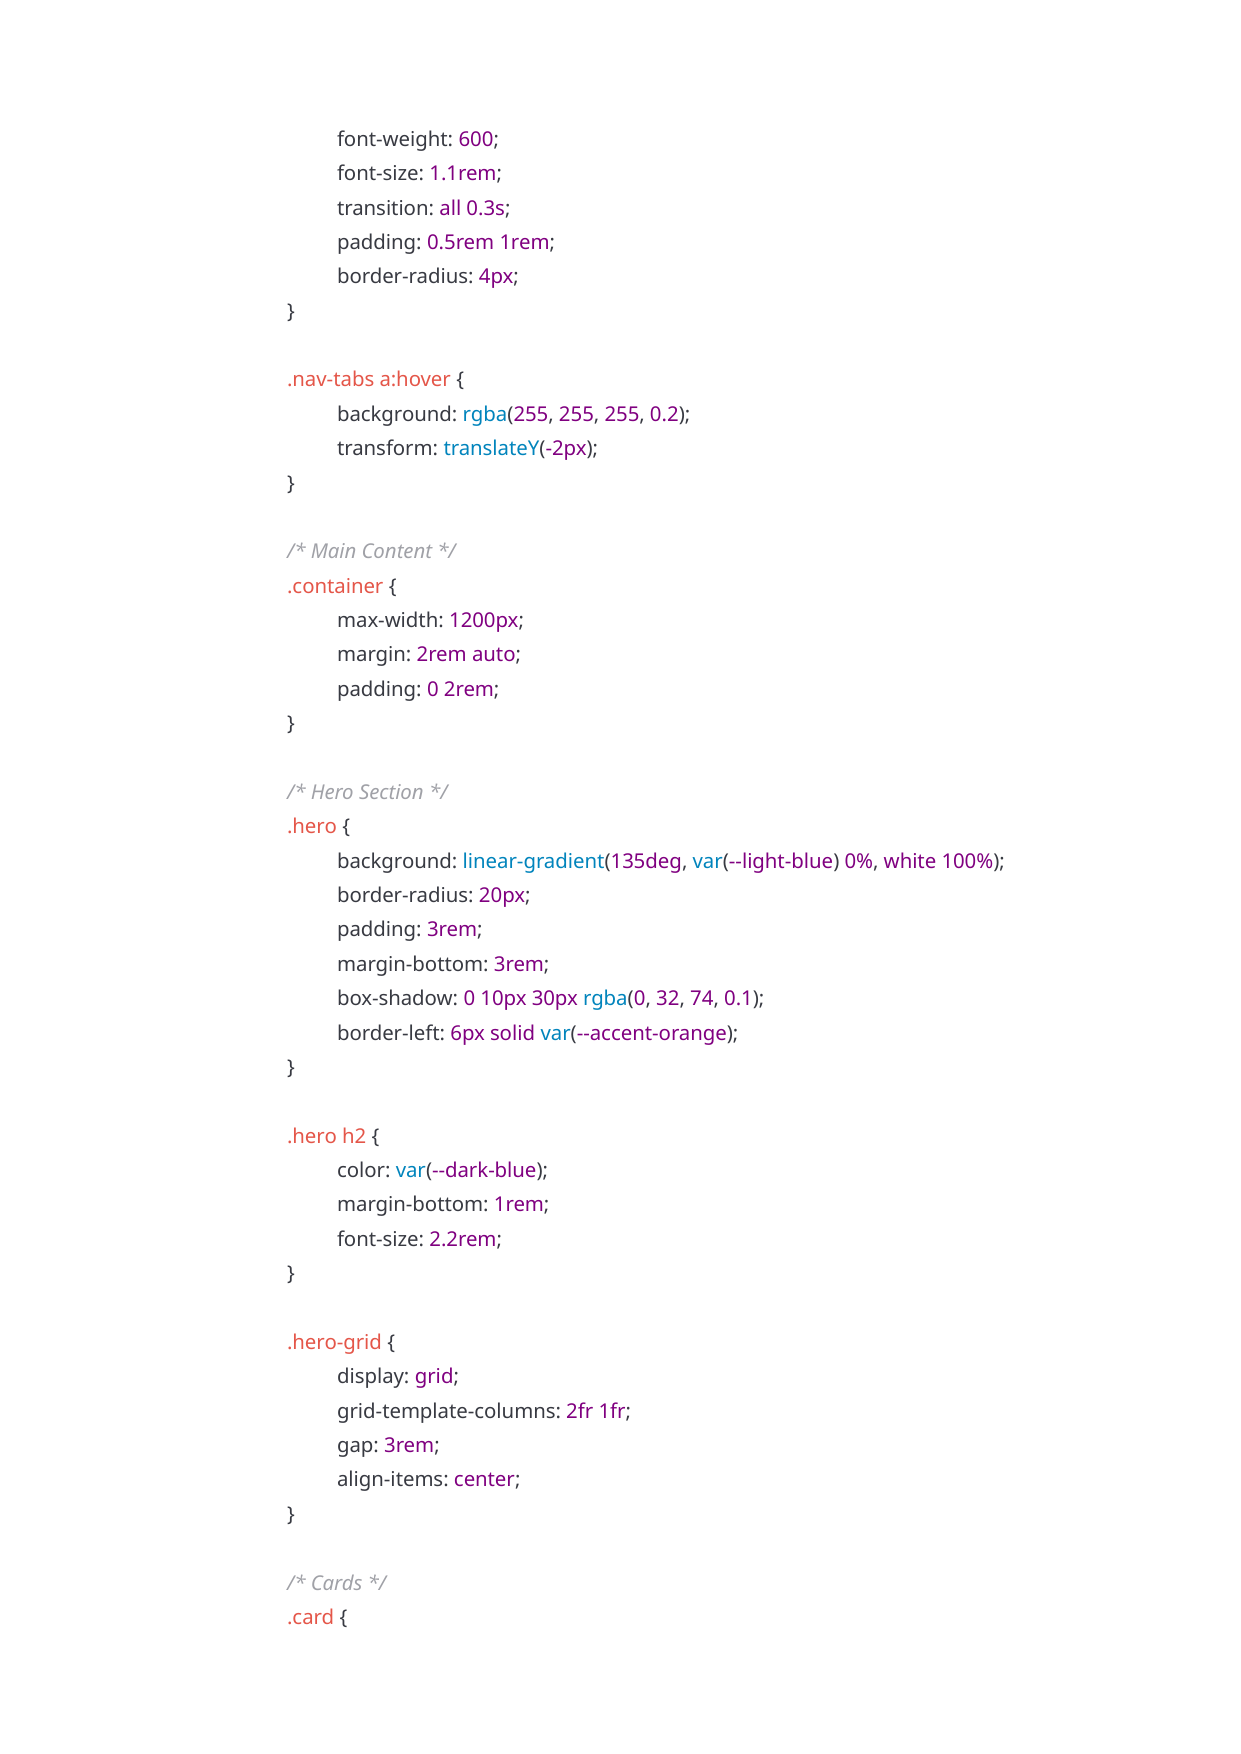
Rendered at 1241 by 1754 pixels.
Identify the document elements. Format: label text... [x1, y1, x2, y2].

text /* Hero Section */ [187, 771, 1053, 806]
text transform: translateY(-2px); [187, 427, 1053, 462]
text background: linear-gradient(135deg, var(--light-blue) 0%, white 100%); [187, 840, 1053, 874]
text /* Cards */ [187, 1562, 1053, 1596]
text .container { [187, 565, 1053, 599]
text gap: 3rem; [187, 1424, 1053, 1459]
text } [187, 702, 1053, 737]
text } [187, 1046, 1053, 1081]
text max-width: 1200px; [187, 599, 1053, 634]
text font-size: 2.2rem; [187, 1218, 1053, 1252]
text padding: 3rem; [187, 909, 1053, 943]
text .hero h2 { [187, 1115, 1053, 1149]
text .nav-tabs a:hover { [187, 359, 1053, 393]
text align-items: center; [187, 1459, 1053, 1493]
text display: grid; [187, 1356, 1053, 1390]
text } [187, 1493, 1053, 1527]
text } [187, 1252, 1053, 1287]
text .hero { [187, 806, 1053, 840]
text grid-template-columns: 2fr 1fr; [187, 1390, 1053, 1424]
text margin: 2rem auto; [187, 634, 1053, 668]
text padding: 0 2rem; [187, 668, 1053, 702]
text border-left: 6px solid var(--accent-orange); [187, 1012, 1053, 1046]
text /* Main Content */ [187, 531, 1053, 565]
text border-radius: 20px; [187, 874, 1053, 909]
text .card { [187, 1596, 1053, 1631]
text background: rgba(255, 255, 255, 0.2); [187, 393, 1053, 427]
text .hero-grid { [187, 1321, 1053, 1356]
text margin-bottom: 3rem; [187, 943, 1053, 977]
text font-size: 1.1rem; [187, 152, 1053, 187]
text font-weight: 600; [187, 118, 1053, 152]
text transition: all 0.3s; [187, 187, 1053, 221]
text } [187, 462, 1053, 496]
text } [187, 290, 1053, 324]
text padding: 0.5rem 1rem; [187, 221, 1053, 256]
text margin-bottom: 1rem; [187, 1184, 1053, 1218]
text color: var(--dark-blue); [187, 1149, 1053, 1184]
text box-shadow: 0 10px 30px rgba(0, 32, 74, 0.1); [187, 977, 1053, 1012]
text border-radius: 4px; [187, 256, 1053, 290]
